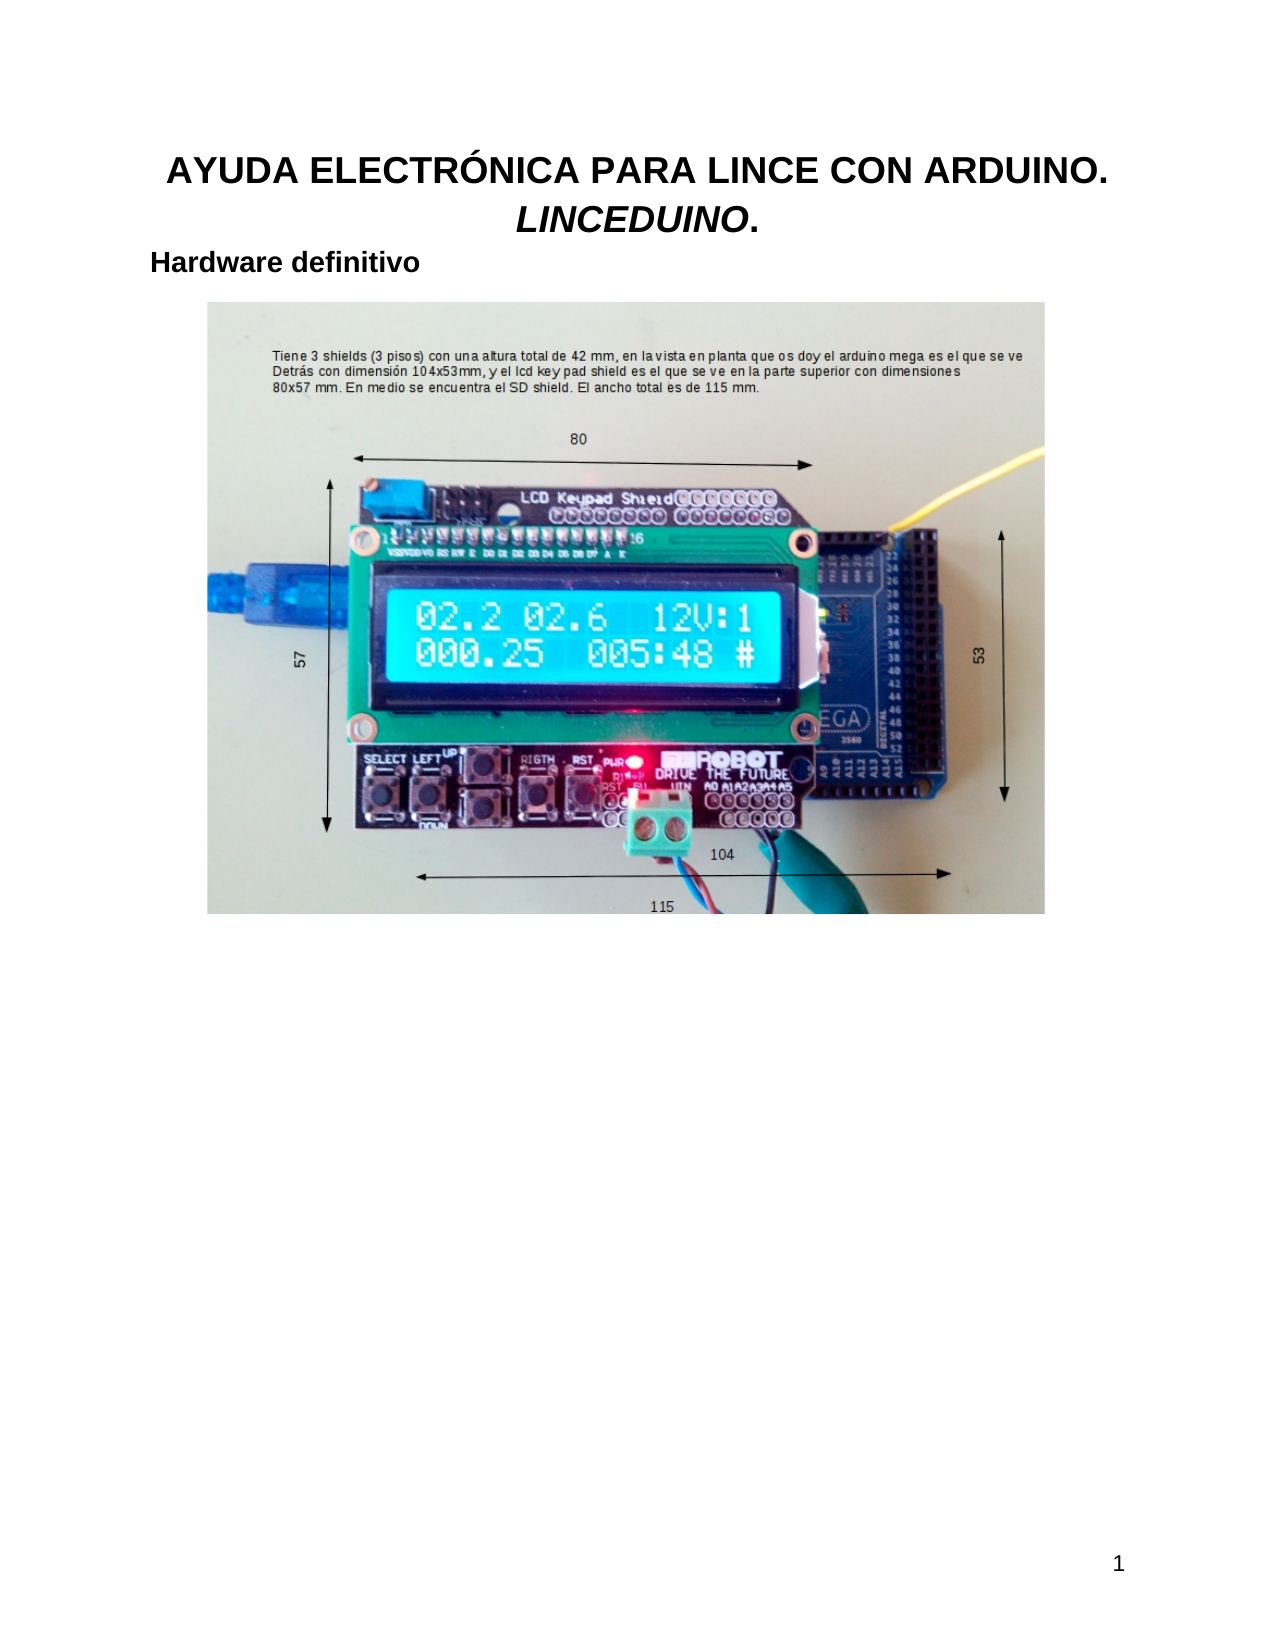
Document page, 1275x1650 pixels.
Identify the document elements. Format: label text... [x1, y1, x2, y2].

text AYUDA ELECTRÓNICA PARA LINCE CON ARDUINO. LINCEDUINO. [150, 150, 1125, 240]
picture [168, 302, 1084, 949]
text Hardware definitivo [150, 246, 1125, 279]
